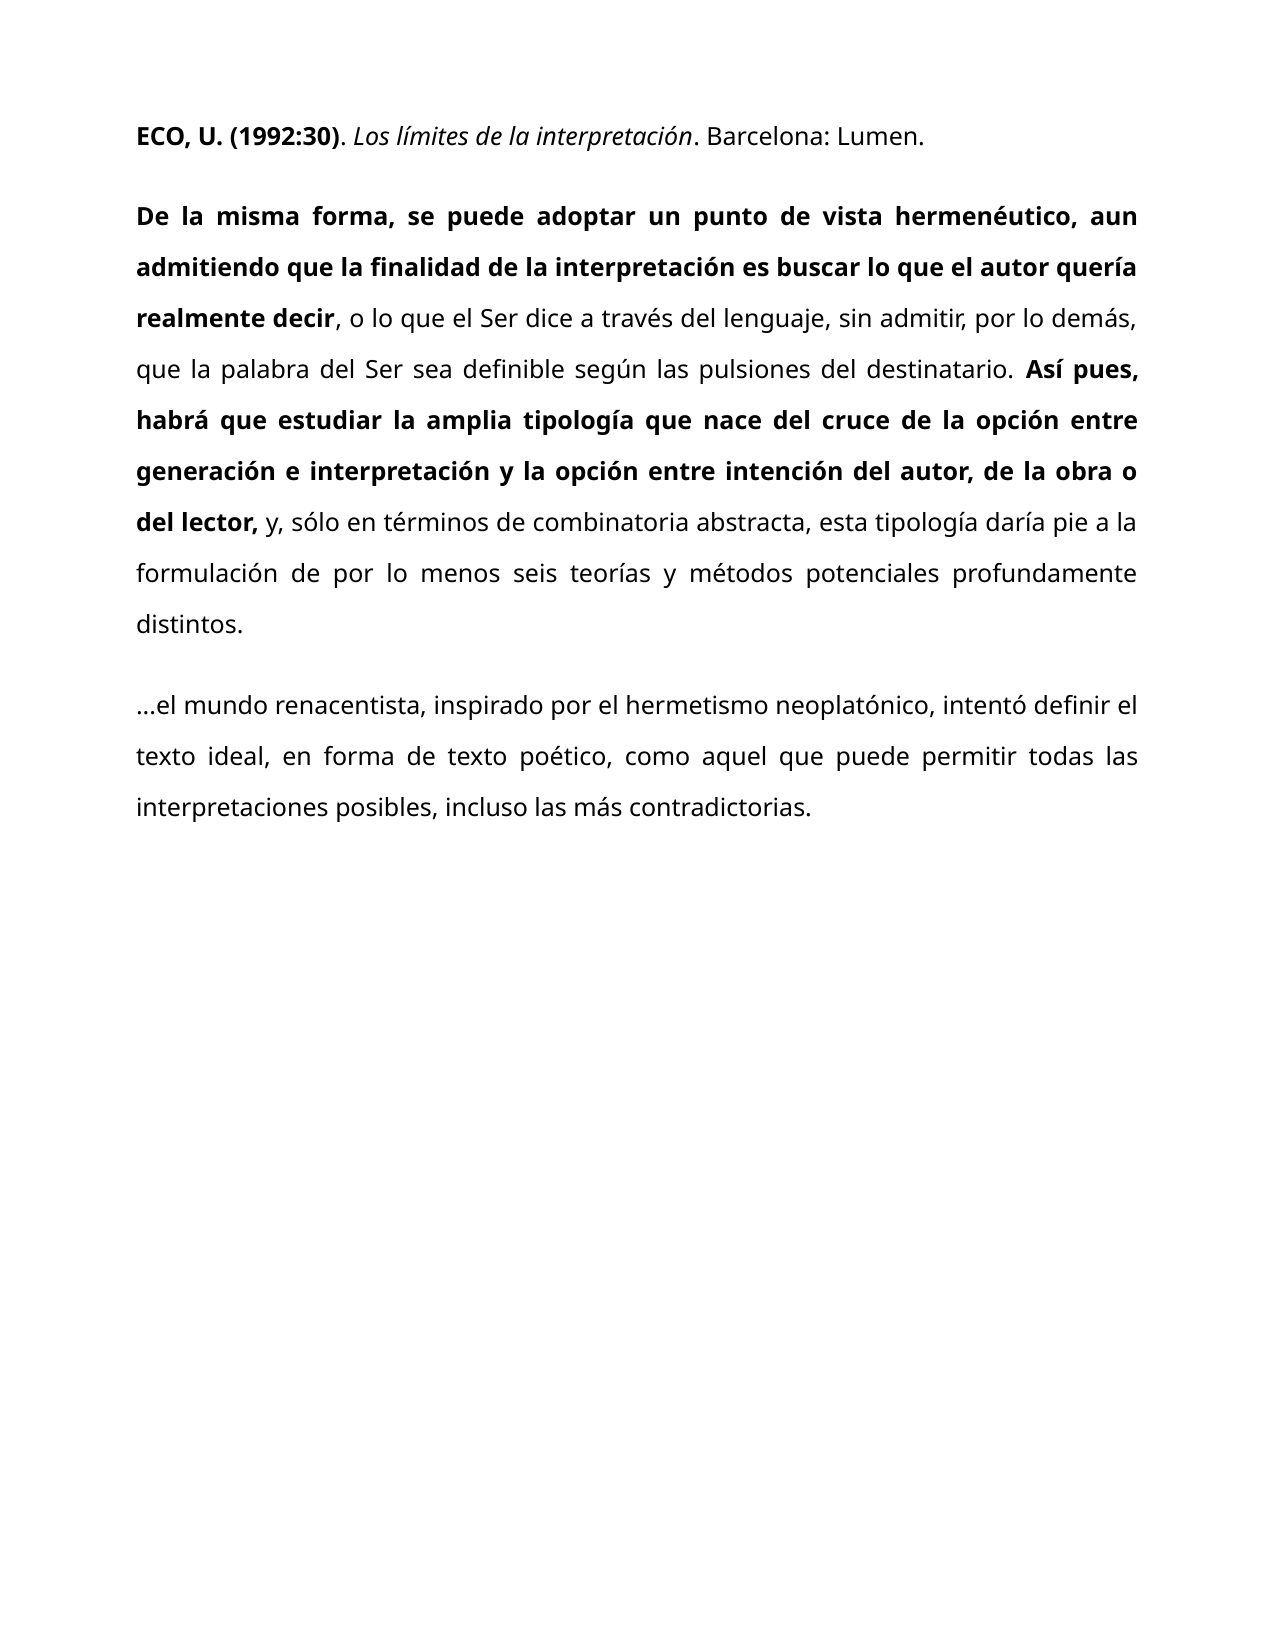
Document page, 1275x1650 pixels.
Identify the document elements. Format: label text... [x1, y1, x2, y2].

text ...el mundo renacentista, inspirado por el hermetismo neoplatónico, intentó definir el texto ideal, en forma de texto poético, como aquel que puede permitir todas las interpretaciones posibles, incluso las más contradictorias. [136, 687, 1139, 824]
text De la misma forma, se puede adoptar un punto de vista hermenéutico, aun admitiendo que la finalidad de la interpretación es buscar lo que el autor quería realmente decir, o lo que el Ser dice a través del lenguaje, sin admitir, por lo demás, que la palabra del Ser sea definible según las pulsiones del destinatario. Así pues, habrá que estudiar la amplia tipología que nace del cruce de la opción entre generación e interpretación y la opción entre intención del autor, de la obra o del lector, y, sólo en términos de combinatoria abstracta, esta tipología daría pie a la formulación de por lo menos seis teorías y métodos potenciales profundamente distintos. [136, 199, 1139, 641]
text ECO, U. (1992:30). Los límites de la interpretación. Barcelona: Lumen. [136, 118, 1139, 152]
